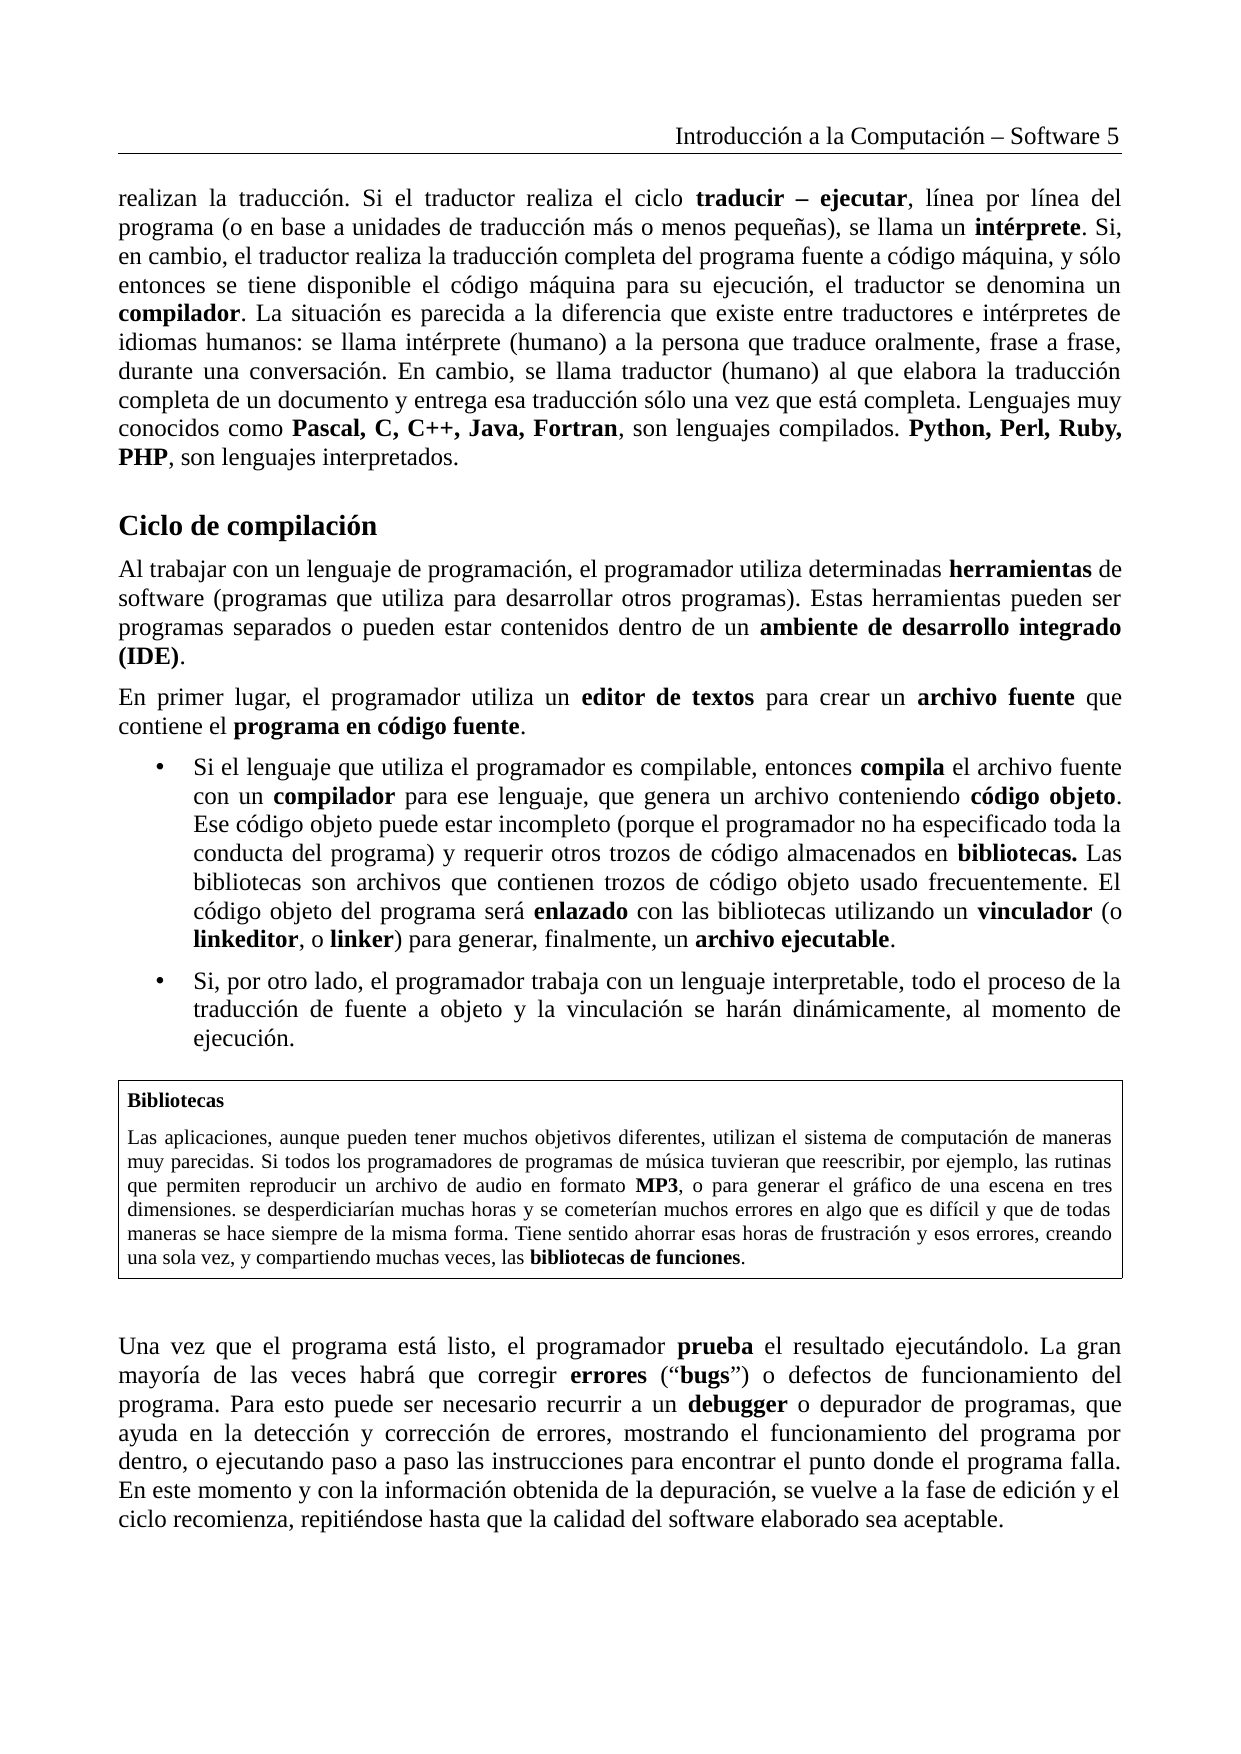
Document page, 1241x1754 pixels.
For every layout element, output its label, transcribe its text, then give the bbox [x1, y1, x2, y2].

list Si, por otro lado, el programador trabaja con un lenguaje interpretable, todo el proceso de la traducción de fuente a objeto y la vinculación se harán dinámicamente, al momento de ejecución. [156, 966, 1122, 1052]
text realizan la traducción. Si el traductor realiza el ciclo traducir – ejecutar, línea por línea del programa (o en base a unidades de traducción más o menos pequeñas), se llama un intérprete. Si, en cambio, el traductor realiza la traducción completa del programa fuente a código máquina, y sólo entonces se tiene disponible el código máquina para su ejecución, el traductor se denomina un compilador. La situación es parecida a la diferencia que existe entre traductores e intérpretes de idiomas humanos: se llama intérprete (humano) a la persona que traduce oralmente, frase a frase, durante una conversación. En cambio, se llama traductor (humano) al que elabora la traducción completa de un documento y entrega esa traducción sólo una vez que está completa. Lenguajes muy conocidos como Pascal, C, C++, Java, Fortran, son lenguajes compilados. Python, Perl, Ruby, PHP, son lenguajes interpretados. [118, 183, 1122, 471]
list Si el lenguaje que utiliza el programador es compilable, entonces compila el archivo fuente con un compilador para ese lenguaje, que genera un archivo conteniendo código objeto. Ese código objeto puede estar incompleto (porque el programador no ha especificado toda la conducta del programa) y requerir otros trozos de código almacenados en bibliotecas. Las bibliotecas son archivos que contienen trozos de código objeto usado frecuentemente. El código objeto del programa será enlazado con las bibliotecas utilizando un vinculador (o linkeditor, o linker) para generar, finalmente, un archivo ejecutable. [156, 752, 1122, 953]
subtitle Ciclo de compilación [118, 508, 1122, 542]
text Una vez que el programa está listo, el programador prueba el resultado ejecutándolo. La gran mayoría de las veces habrá que corregir errores (“bugs”) o defectos de funcionamiento del programa. Para esto puede ser necesario recurrir a un debugger o depurador de programas, que ayuda en la detección y corrección de errores, mostrando el funcionamiento del programa por dentro, o ejecutando paso a paso las instrucciones para encontrar el punto donde el programa falla. En este momento y con la información obtenida de la depuración, se vuelve a la fase de edición y el ciclo recomienza, repitiéndose hasta que la calidad del software elaborado sea aceptable. [118, 1331, 1122, 1533]
text Bibliotecas [127, 1088, 1113, 1112]
text En primer lugar, el programador utiliza un editor de textos para crear un archivo fuente que contiene el programa en código fuente. [118, 682, 1122, 739]
text Al trabajar con un lenguaje de programación, el programador utiliza determinadas herramientas de software (programas que utiliza para desarrollar otros programas). Estas herramientas pueden ser programas separados o pueden estar contenidos dentro de un ambiente de desarrollo integrado (IDE). [118, 554, 1122, 669]
text Las aplicaciones, aunque pueden tener muchos objetivos diferentes, utilizan el sistema de computación de maneras muy parecidas. Si todos los programadores de programas de música tuvieran que reescribir, por ejemplo, las rutinas que permiten reproducir un archivo de audio en formato MP3, o para generar el gráfico de una escena en tres dimensiones. se desperdiciarían muchas horas y se cometerían muchos errores en algo que es difícil y que de todas maneras se hace siempre de la misma forma. Tiene sentido ahorrar esas horas de frustración y esos errores, creando una sola vez, y compartiendo muchas veces, las bibliotecas de funciones. [127, 1125, 1113, 1269]
